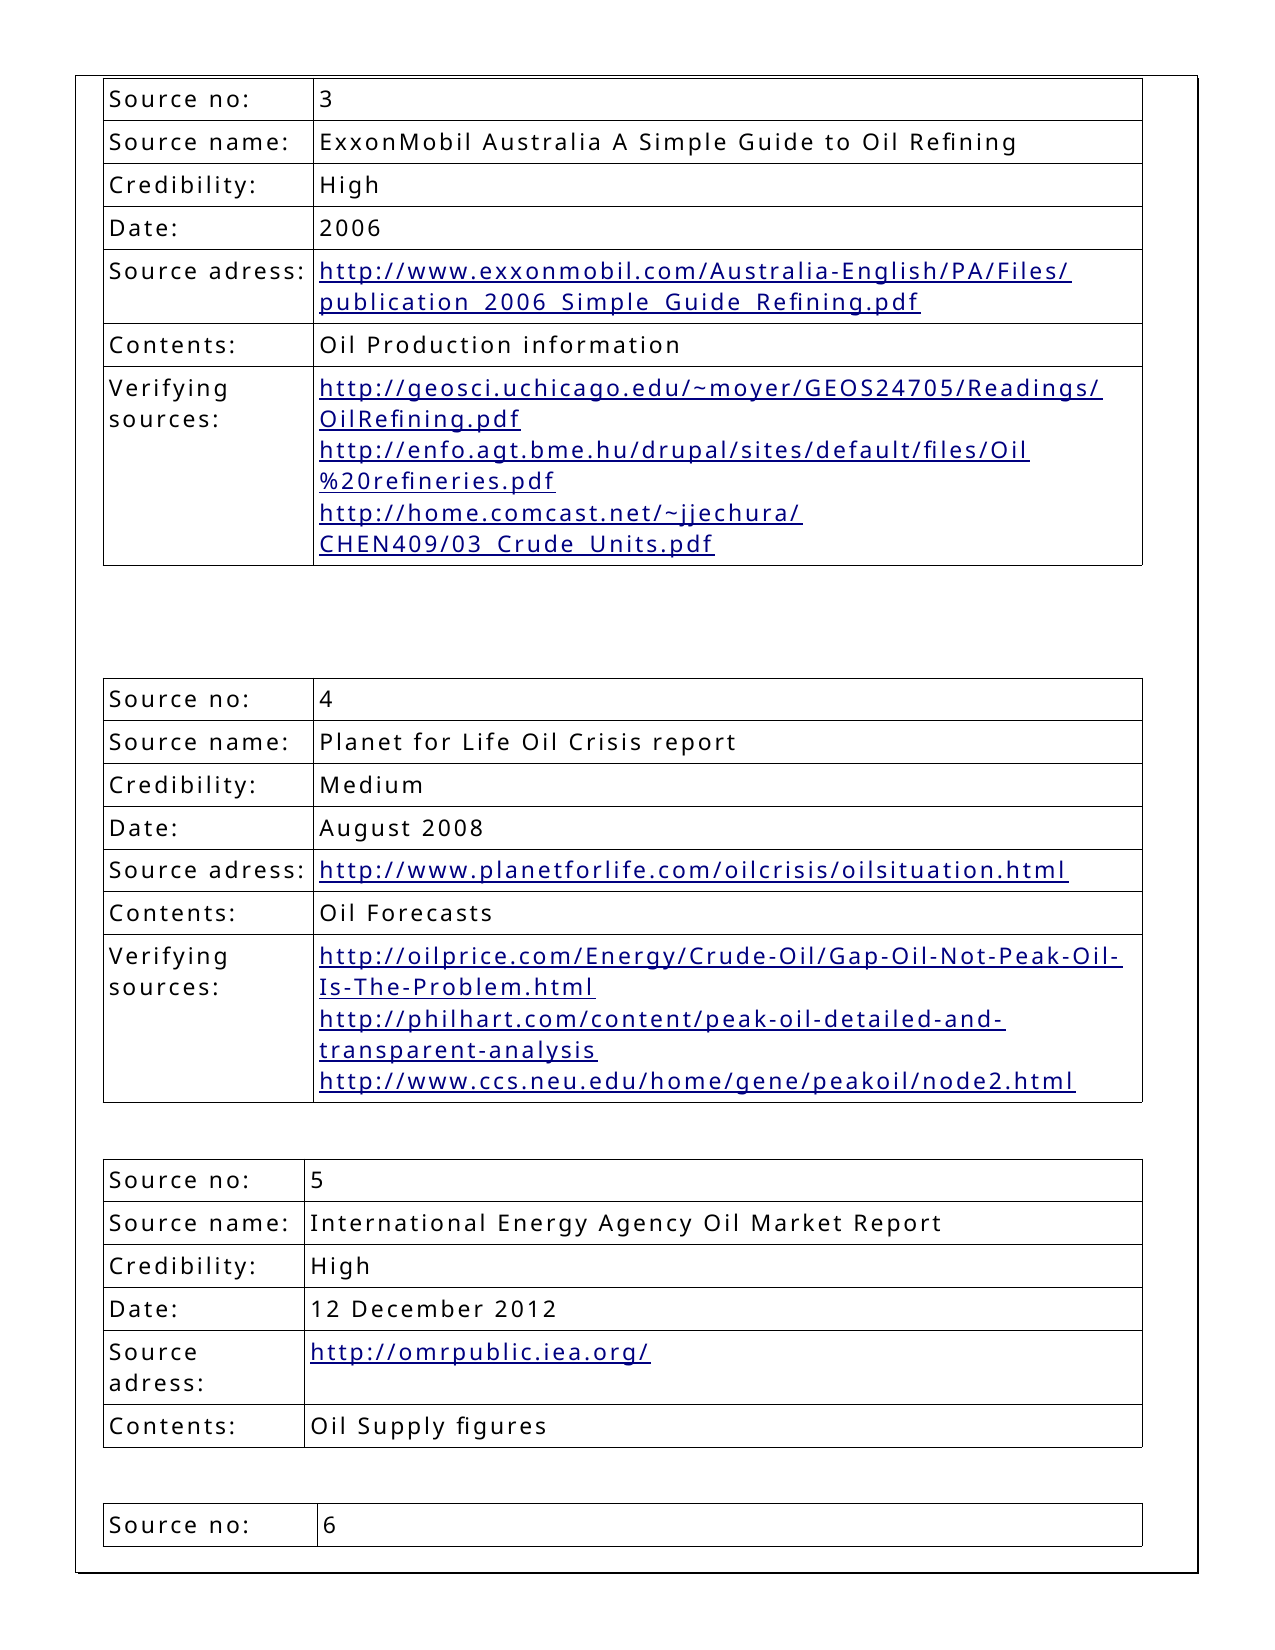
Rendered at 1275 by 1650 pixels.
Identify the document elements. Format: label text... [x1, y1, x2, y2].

table_cell August 2008 [314, 807, 1142, 849]
table_cell Source adress: [104, 850, 313, 891]
table_cell http://www.exxonmobil.com/Australia-English/PA/Files/publication_2006_Simple_Guide_Refining.pdf [314, 250, 1142, 323]
table_cell ExxonMobil Australia A Simple Guide to Oil Refining [314, 121, 1142, 163]
table_cell Verifying sources: [104, 935, 313, 1102]
table_header Source no: [104, 679, 313, 720]
table_header 5 [305, 1160, 1142, 1201]
table_cell Credibility: [104, 1245, 304, 1287]
table_cell High [314, 164, 1142, 206]
table_cell Oil Supply figures [305, 1405, 1142, 1447]
table_header Source no: [104, 1160, 304, 1201]
table_header Source no: [104, 1504, 317, 1546]
table_header 6 [318, 1504, 1142, 1546]
table_cell Source name: [104, 121, 313, 163]
table_cell http://www.planetforlife.com/oilcrisis/oilsituation.html [314, 850, 1142, 891]
table_cell 2006 [314, 207, 1142, 249]
table_cell http://geosci.uchicago.edu/~moyer/GEOS24705/Readings/OilRefining.pdf http://enfo.agt.bme.hu/drupal/sites/default/files/Oil%20refineries.pdf http://home.comcast.net/~jjechura/CHEN409/03_Crude_Units.pdf [314, 367, 1142, 565]
table_cell Date: [104, 207, 313, 249]
table_cell Date: [104, 1288, 304, 1330]
table_header 3 [314, 79, 1142, 120]
table_cell Credibility: [104, 164, 313, 206]
table_header Source no: [104, 79, 313, 120]
table_cell International Energy Agency Oil Market Report [305, 1202, 1142, 1244]
table_cell Planet for Life Oil Crisis report [314, 721, 1142, 763]
table_cell http://oilprice.com/Energy/Crude-Oil/Gap-Oil-Not-Peak-Oil-Is-The-Problem.html http://philhart.com/content/peak-oil-detailed-and-transparent-analysis http://www.ccs.neu.edu/home/gene/peakoil/node2.html [314, 935, 1142, 1102]
table_cell Date: [104, 807, 313, 849]
table_cell Source adress: [104, 1331, 304, 1404]
table_cell Source name: [104, 721, 313, 763]
table_cell Medium [314, 764, 1142, 806]
table_cell http://omrpublic.iea.org/ [305, 1331, 1142, 1404]
table_cell Contents: [104, 1405, 304, 1447]
table_cell 12 December 2012 [305, 1288, 1142, 1330]
table_cell Credibility: [104, 764, 313, 806]
table_header 4 [314, 679, 1142, 720]
table_cell Oil Production information [314, 324, 1142, 366]
table_cell Verifying sources: [104, 367, 313, 565]
table_cell Contents: [104, 892, 313, 934]
table_cell High [305, 1245, 1142, 1287]
table_cell Source adress: [104, 250, 313, 323]
table_cell Contents: [104, 324, 313, 366]
table_cell Source name: [104, 1202, 304, 1244]
table_cell Oil Forecasts [314, 892, 1142, 934]
